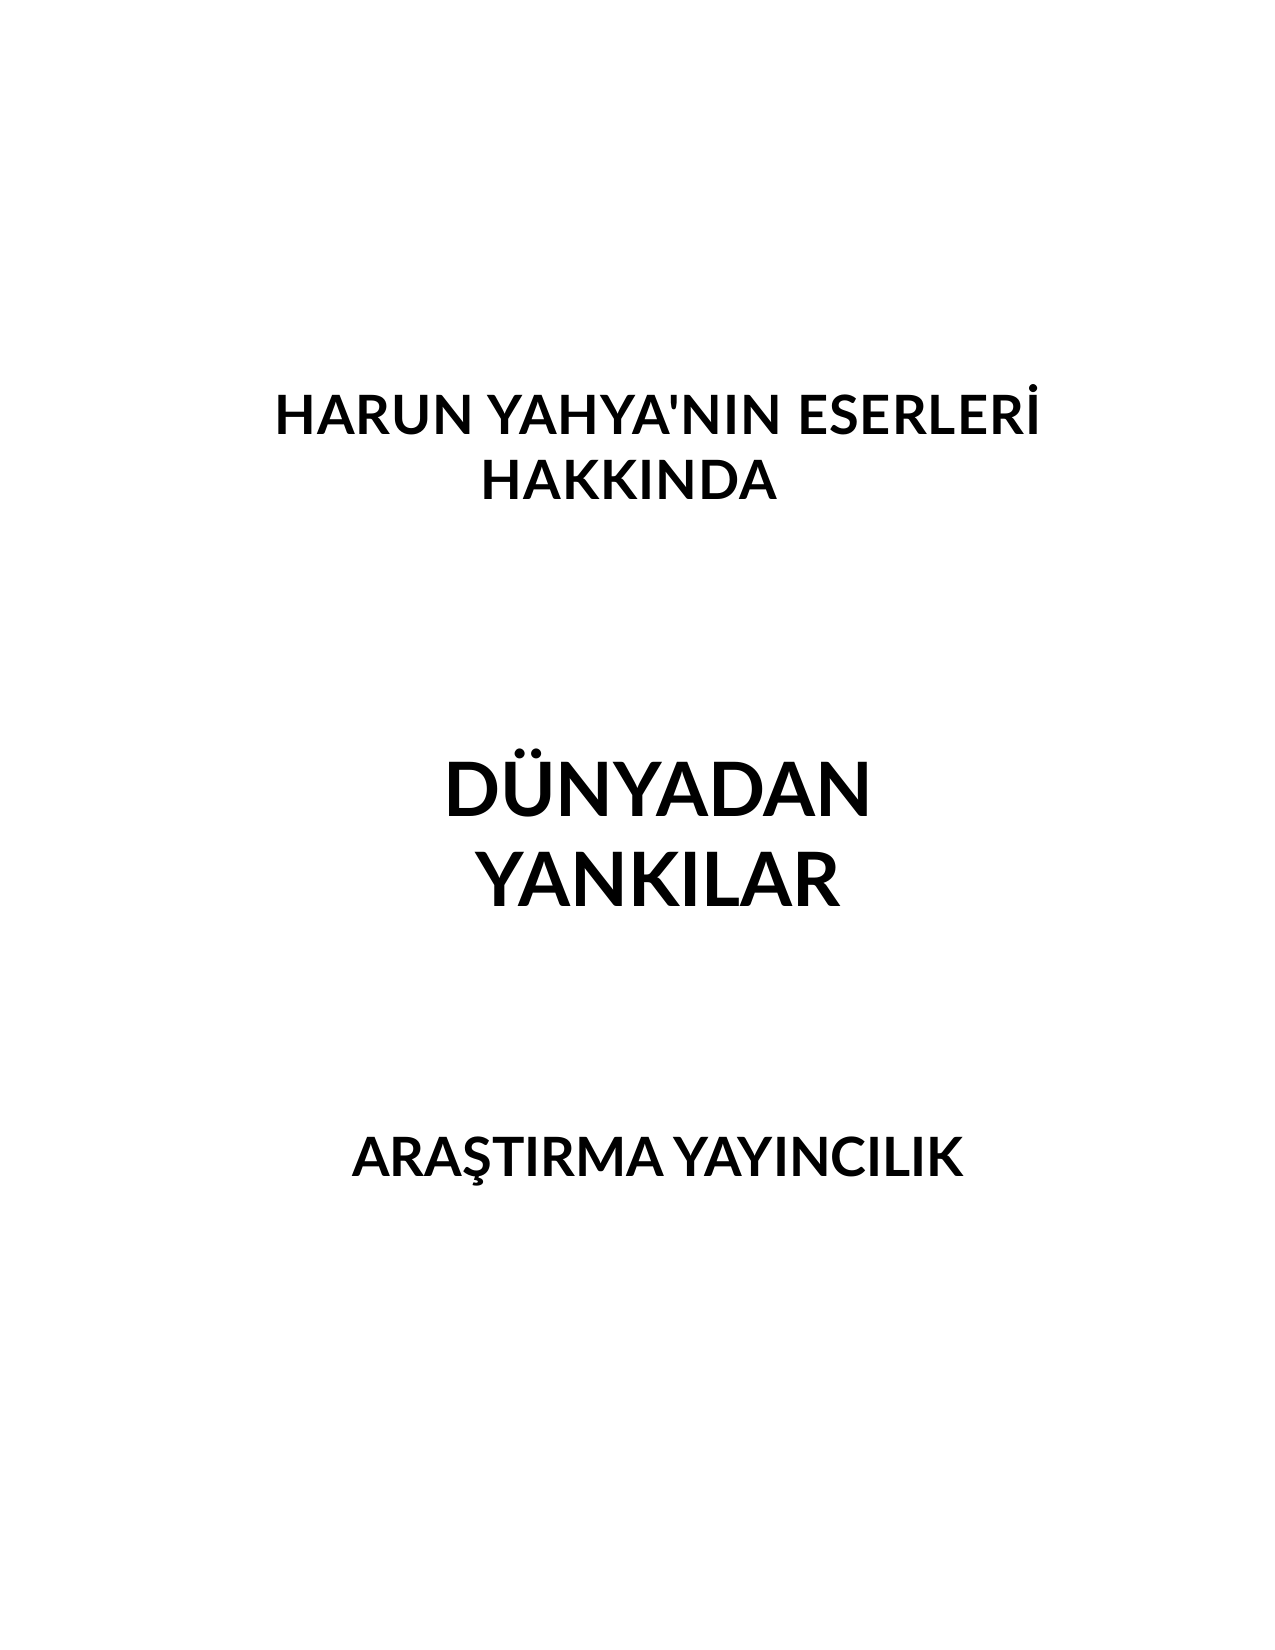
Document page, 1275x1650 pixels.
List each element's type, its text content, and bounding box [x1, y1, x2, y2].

text ARAŞTIRMA YAYINCILIK [112, 1123, 1145, 1188]
text Harun Yahya'nın Eserlerİ Hakkında [112, 381, 1145, 511]
text YANKILAR [112, 833, 1145, 923]
text DÜNYADAN [112, 743, 1145, 833]
